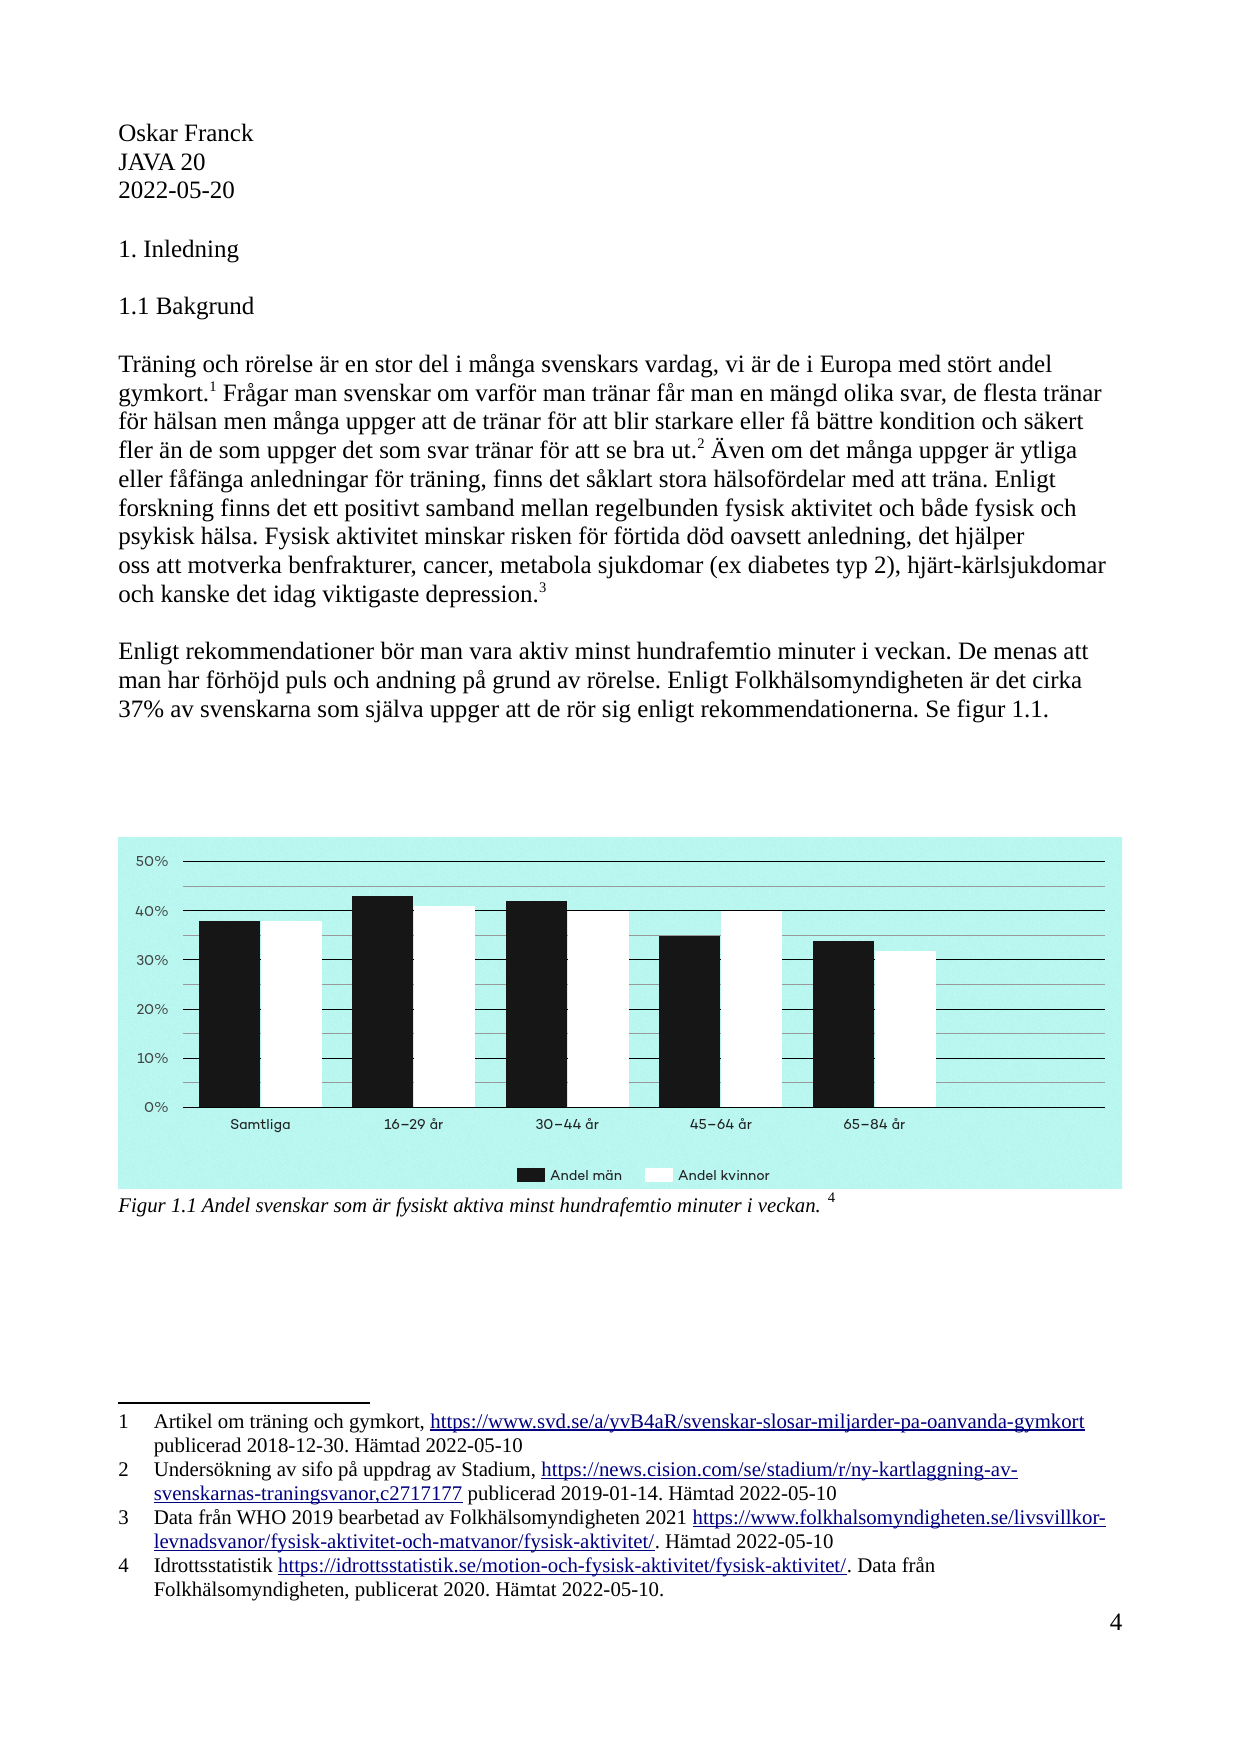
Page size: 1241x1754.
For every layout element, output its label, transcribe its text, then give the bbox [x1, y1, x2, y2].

text Artikel om träning och gymkort, https://www.svd.se/a/yvB4aR/svenskar-slosar-miljarder-pa-oanvanda-gymkort publicerad 2018-12-30. Hämtad 2022-05-10 [118, 1409, 1122, 1457]
text 1. Inledning [118, 234, 1122, 263]
text Figur 1.1 Andel svenskar som är fysiskt aktiva minst hundrafemtio minuter i veckan. [118, 1189, 1122, 1218]
text Undersökning av sifo på uppdrag av Stadium, https://news.cision.com/se/stadium/r/ny-kartlaggning-av-svenskarnas-traningsvanor,c2717177 publicerad 2019-01-14. Hämtad 2022-05-10 [118, 1457, 1122, 1505]
text Data från WHO 2019 bearbetad av Folkhälsomyndigheten 2021 https://www.folkhalsomyndigheten.se/livsvillkor-levnadsvanor/fysisk-aktivitet-och-matvanor/fysisk-aktivitet/. Hämtad 2022-05-10 [118, 1505, 1122, 1553]
text Idrottsstatistik https://idrottsstatistik.se/motion-och-fysisk-aktivitet/fysisk-aktivitet/. Data från Folkhälsomyndigheten, publicerat 2020. Hämtat 2022-05-10. [118, 1553, 1122, 1601]
text 1.1 Bakgrund Träning och rörelse är en stor del i många svenskars vardag, vi är de i Europa med stört andel gymkort. Frågar man svenskar om varför man tränar får man en mängd olika svar, de flesta tränar för hälsan men många uppger att de tränar för att blir starkare eller få bättre kondition och säkert fler än de som uppger det som svar tränar för att se bra ut. Även om det många uppger är ytliga eller fåfänga anledningar för träning, finns det såklart stora hälsofördelar med att träna. Enligt forskning finns det ett positivt samband mellan regelbunden fysisk aktivitet och både fysisk och psykisk hälsa. Fysisk aktivitet minskar risken för förtida död oavsett anledning, det hjälper [118, 291, 1122, 550]
picture [118, 837, 1123, 1189]
text oss att motverka benfrakturer, cancer, metabola sjukdomar (ex diabetes typ 2), hjärt-kärlsjukdomar och kanske det idag viktigaste depression. [118, 550, 1122, 608]
text Enligt rekommendationer bör man vara aktiv minst hundrafemtio minuter i veckan. De menas att man har förhöjd puls och andning på grund av rörelse. Enligt Folkhälsomyndigheten är det cirka 37% av svenskarna som själva uppger att de rör sig enligt rekommendationerna. Se figur 1.1. [118, 636, 1122, 723]
